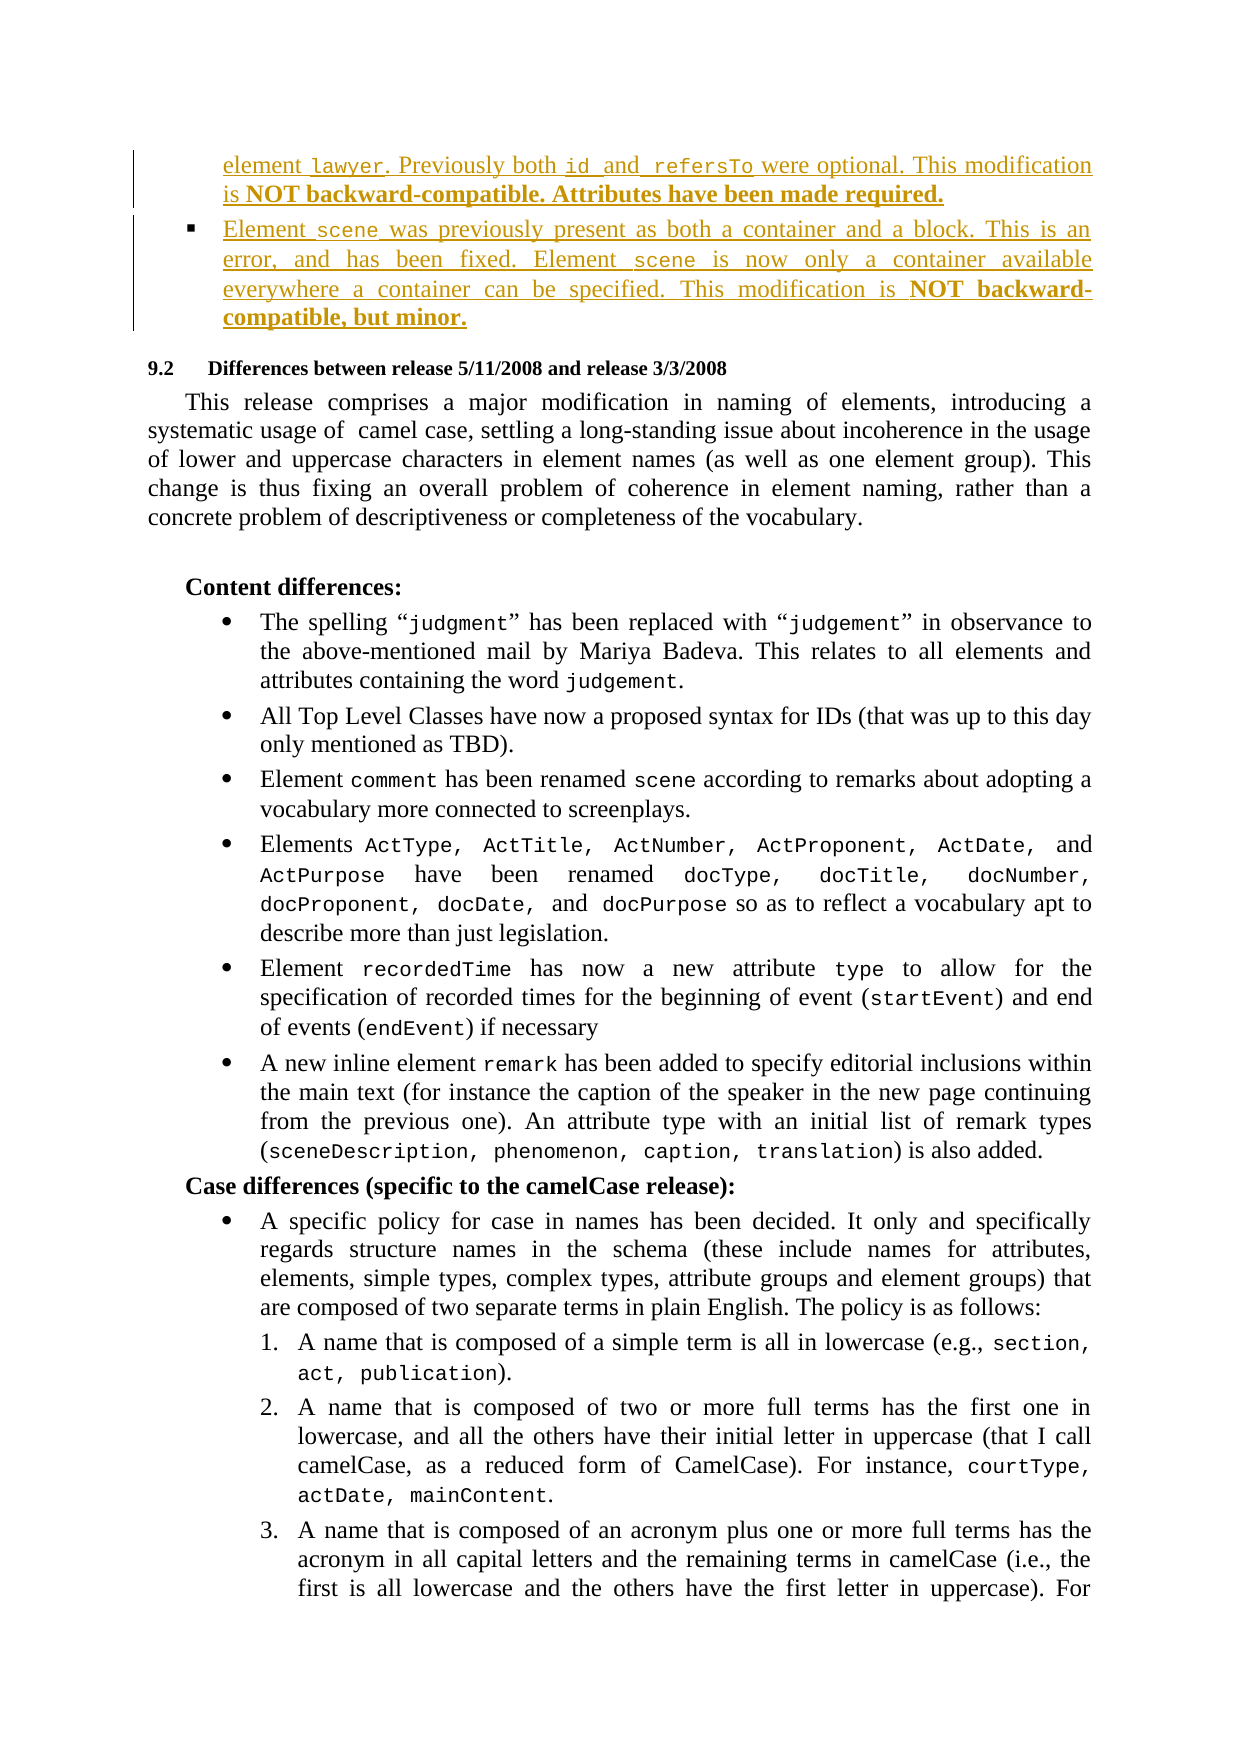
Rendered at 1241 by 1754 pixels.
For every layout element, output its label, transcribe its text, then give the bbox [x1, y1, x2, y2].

list Elements ActType, ActTitle, ActNumber, ActProponent, ActDate, and ActPurpose have been renamed docType, docTitle, docNumber, docProponent, docDate, and docPurpose so as to reflect a vocabulary apt to describe more than just legislation. [222, 829, 1092, 947]
list A name that is composed of an acronym plus one or more full terms has the acronym in all capital letters and the remaining terms in camelCase (i.e., the first is all lowercase and the others have the first letter in uppercase). For [260, 1515, 1092, 1602]
list element lawyer. Previously both id and refersTo were optional. This modification is NOT backward-compatible. Attributes have been made required. [185, 150, 1092, 208]
text Content differences: [148, 572, 1092, 600]
subtitle Differences between release 5/11/2008 and release 3/3/2008 [148, 356, 1092, 380]
list Element comment has been renamed scene according to remarks about adopting a vocabulary more connected to screenplays. [222, 764, 1092, 823]
list Element recordedTime has now a new attribute type to allow for the specification of recorded times for the beginning of event (startEvent) and end of events (endEvent) if necessary [222, 953, 1092, 1042]
text Case differences (specific to the camelCase release): [185, 1171, 1092, 1199]
text This release comprises a major modification in naming of elements, introducing a systematic usage of camel case, settling a long-standing issue about incoherence in the usage of lower and uppercase characters in element names (as well as one element group). This change is thus fixing an overall problem of coherence in element naming, rather than a concrete problem of descriptiveness or completeness of the vocabulary. [148, 387, 1092, 530]
list A name that is composed of two or more full terms has the first one in lowercase, and all the others have their initial letter in uppercase (that I call camelCase, as a reduced form of CamelCase). For instance, courtType, actDate, mainContent. [260, 1392, 1092, 1509]
list The spelling “judgment” has been replaced with “judgement” in observance to the above-mentioned mail by Mariya Badeva. This relates to all elements and attributes containing the word judgement. [222, 607, 1092, 694]
list A name that is composed of a simple term is all in lowercase (e.g., section, act, publication). [260, 1327, 1092, 1386]
list Element scene was previously present as both a container and a block. This is an error, and has been fixed. Element scene is now only a container available everywhere a container can be specified. This modification is NOT backward-compatible, but minor. [185, 214, 1092, 331]
list A new inline element remark has been added to specify editorial inclusions within the main text (for instance the caption of the speaker in the new page continuing from the previous one). An attribute type with an initial list of remark types (sceneDescription, phenomenon, caption, translation) is also added. [222, 1048, 1092, 1164]
list All Top Level Classes have now a proposed syntax for IDs (that was up to this day only mentioned as TBD). [222, 701, 1092, 758]
list A specific policy for case in names has been decided. It only and specifically regards structure names in the schema (these include names for attributes, elements, simple types, complex types, attribute groups and element groups) that are composed of two separate terms in plain English. The policy is as follows: [222, 1206, 1092, 1321]
